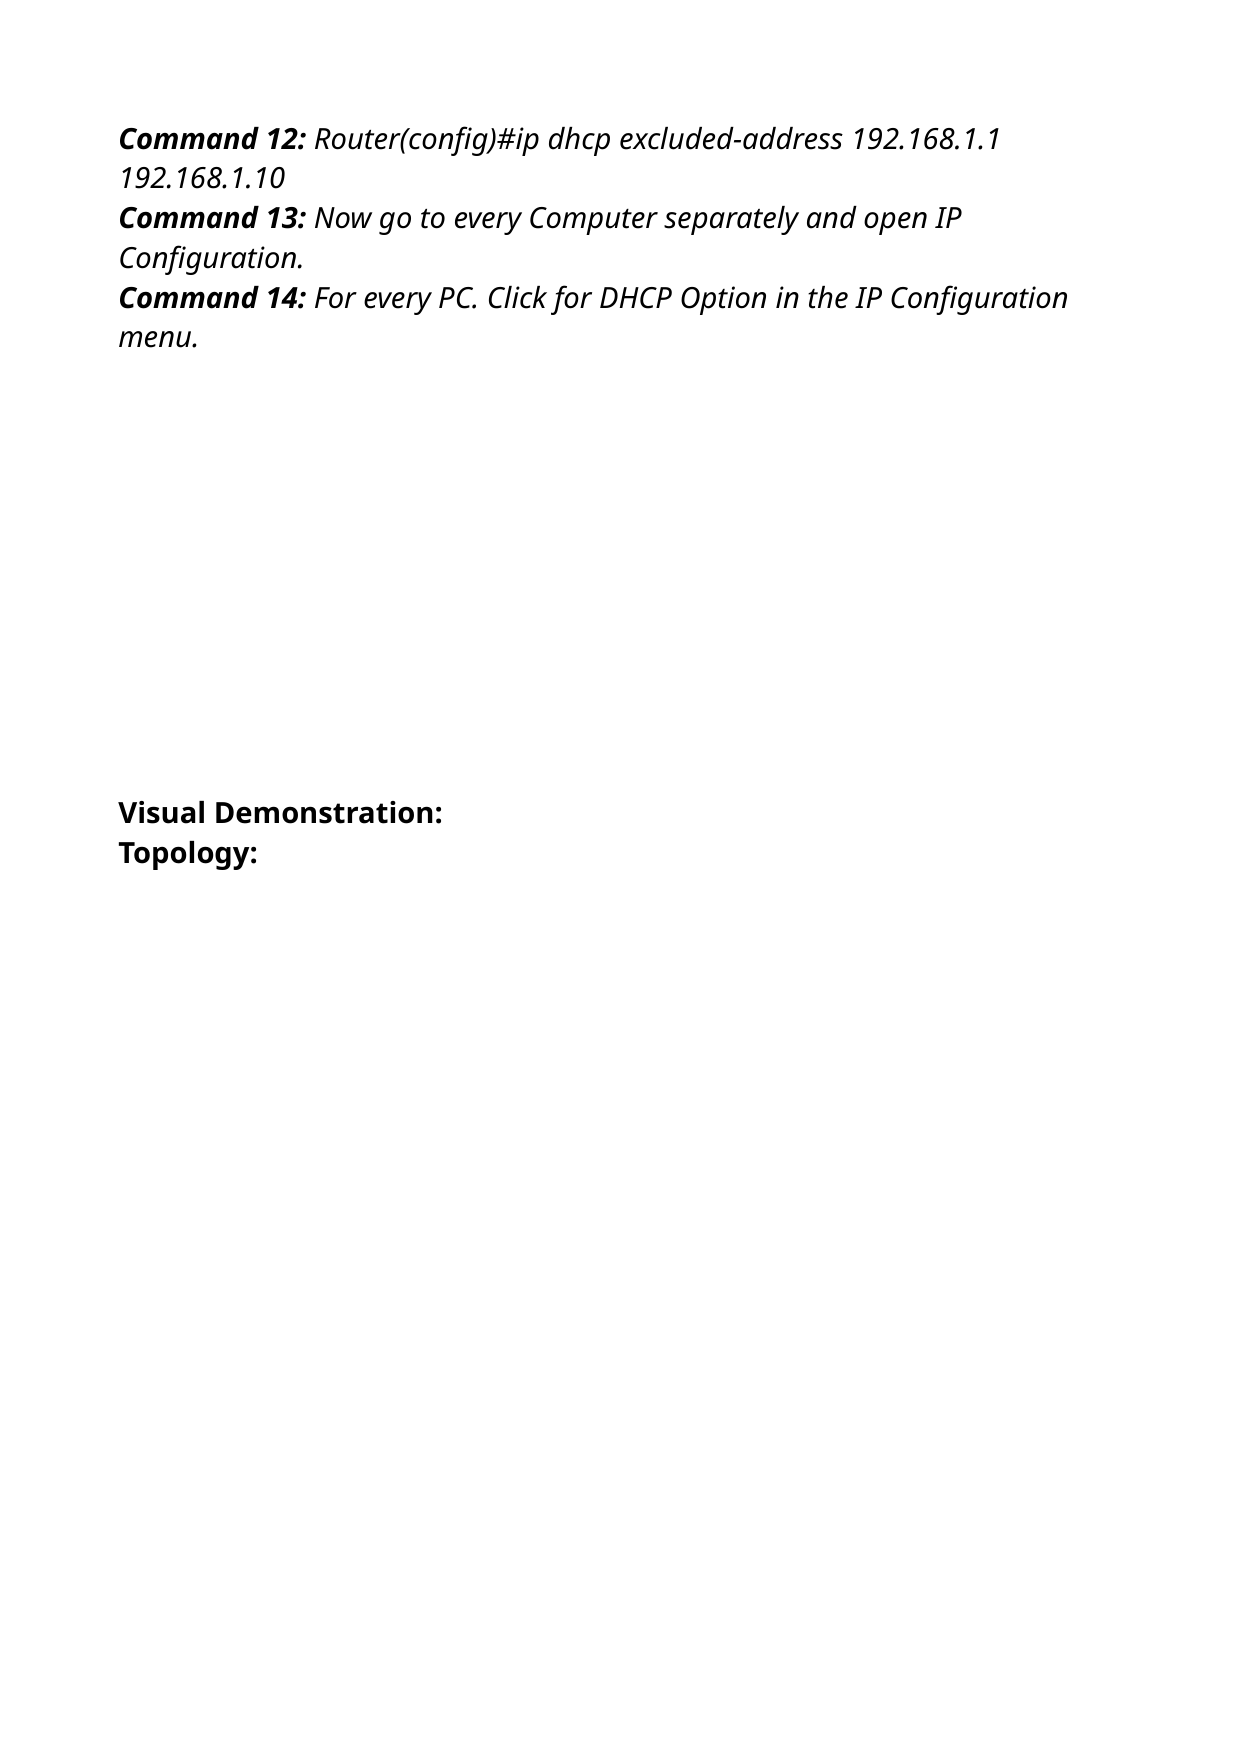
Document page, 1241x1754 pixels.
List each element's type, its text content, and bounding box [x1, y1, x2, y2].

text Topology: [118, 832, 1122, 872]
text Command 12: Router(config)#ip dhcp excluded-address 192.168.1.1 192.168.1.10 [118, 118, 1122, 197]
text Command 14: For every PC. Click for DHCP Option in the IP Configuration menu. [118, 277, 1122, 356]
text Visual Demonstration: [118, 793, 1122, 832]
text Command 13: Now go to every Computer separately and open IP Configuration. [118, 197, 1122, 277]
